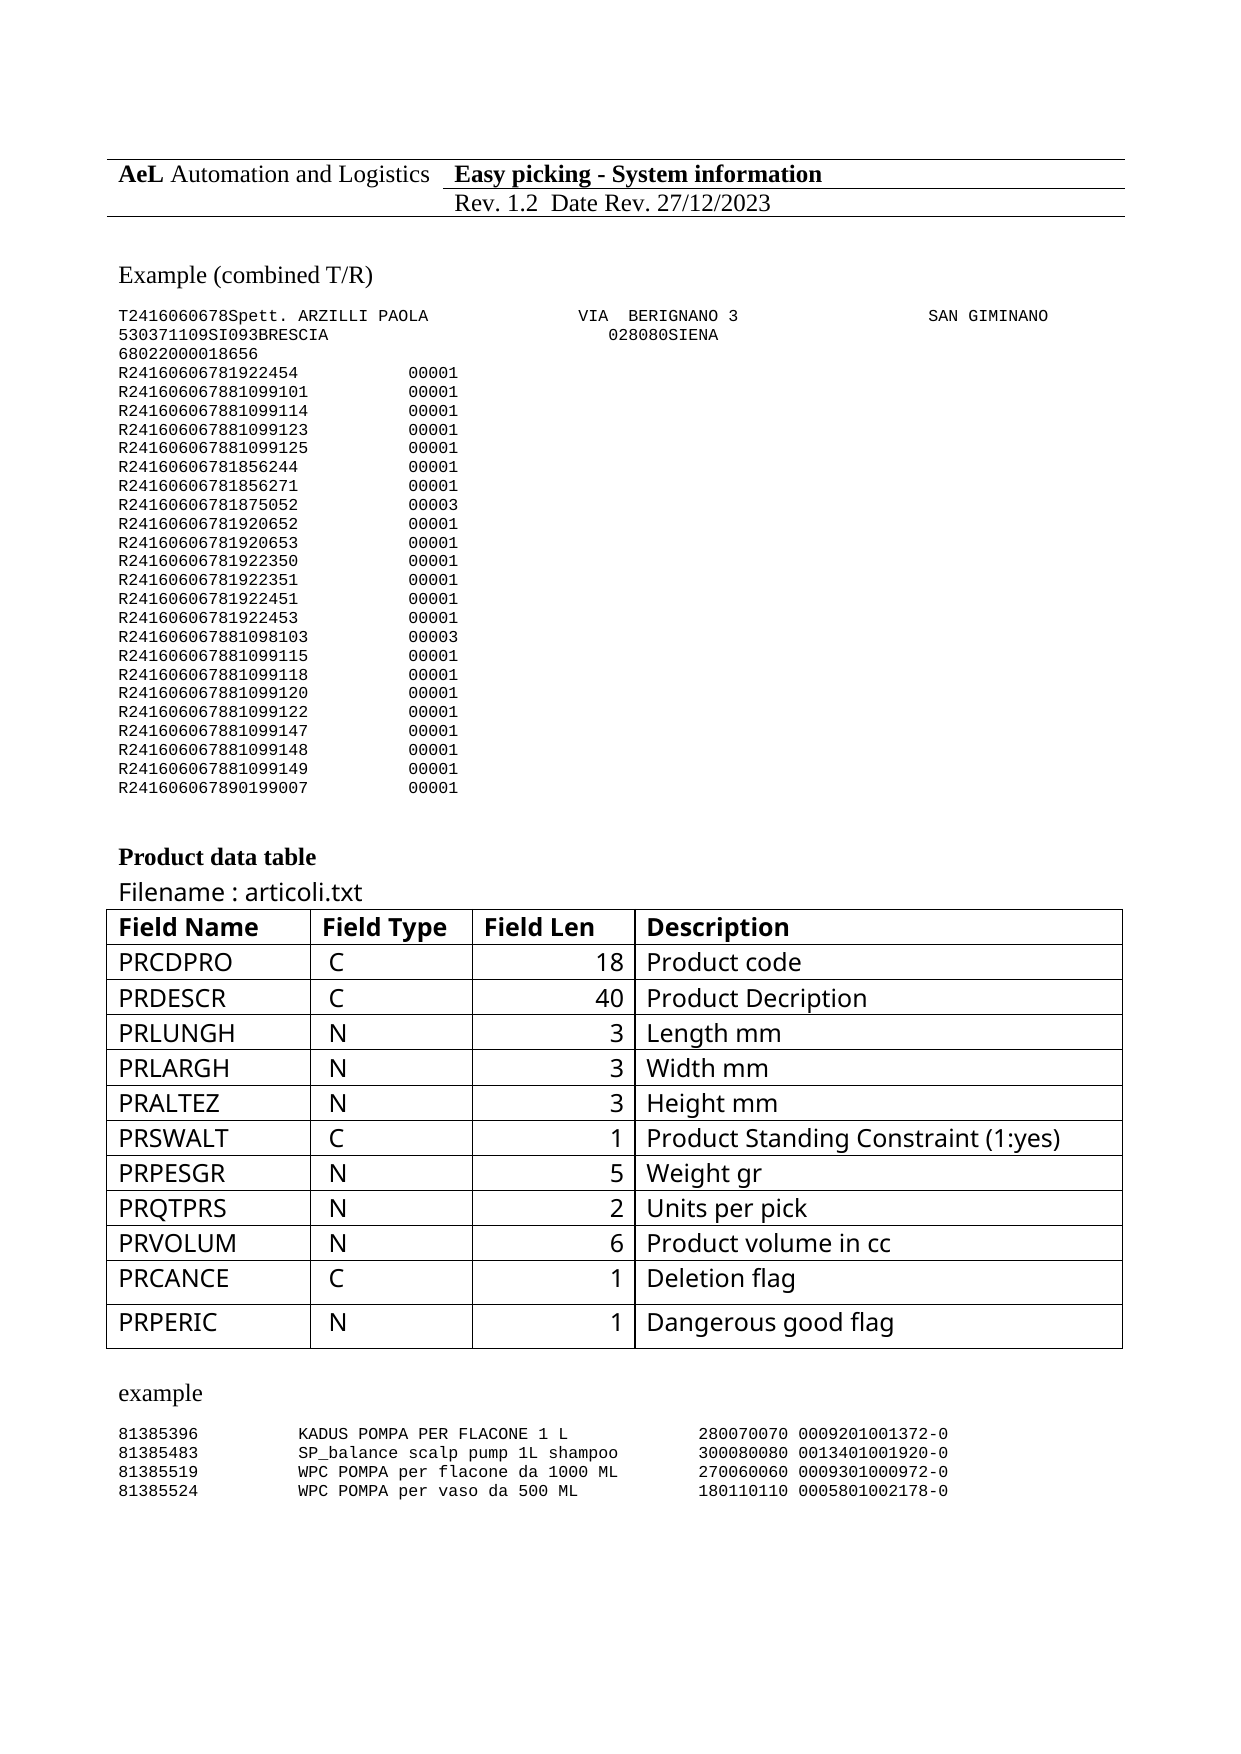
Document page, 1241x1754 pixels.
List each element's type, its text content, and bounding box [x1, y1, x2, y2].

text R241606067881099123 00001 [118, 421, 1122, 440]
text Example (combined T/R) [118, 260, 1122, 289]
table_cell 3 [473, 1050, 634, 1084]
table_cell Length mm [636, 1015, 1122, 1049]
text R241606067881099122 00001 [118, 704, 1122, 723]
text R241606067881098103 00003 [118, 628, 1122, 647]
table_header Field Name [107, 910, 310, 944]
table_cell 1 [473, 1261, 634, 1304]
text R24160606781922350 00001 [118, 553, 1122, 572]
table_cell PRCANCE [107, 1261, 310, 1304]
text R241606067881099118 00001 [118, 666, 1122, 685]
table_cell 3 [473, 1015, 634, 1049]
table_cell C [311, 1261, 472, 1304]
text R24160606781922453 00001 [118, 609, 1122, 628]
table_cell Deletion flag [636, 1261, 1122, 1304]
text 81385524 WPC POMPA per vaso da 500 ML 180110110 0005801002178-0 [118, 1482, 1122, 1501]
table_cell PRPESGR [107, 1156, 310, 1190]
table_cell Product Decription [636, 980, 1122, 1014]
text R24160606781922454 00001 [118, 364, 1122, 383]
table_cell Product volume in cc [636, 1226, 1122, 1260]
table_cell N [311, 1191, 472, 1225]
table_cell PRVOLUM [107, 1226, 310, 1260]
text R241606067881099149 00001 [118, 760, 1122, 779]
table_cell Height mm [636, 1086, 1122, 1119]
table_cell N [311, 1015, 472, 1049]
text R241606067881099120 00001 [118, 685, 1122, 704]
text 81385396 KADUS POMPA PER FLACONE 1 L 280070070 0009201001372-0 [118, 1426, 1122, 1444]
table_cell Weight gr [636, 1156, 1122, 1190]
table_header Description [636, 910, 1122, 944]
table_cell PRALTEZ [107, 1086, 310, 1119]
text R24160606781856271 00001 [118, 478, 1122, 496]
text R24160606781922451 00001 [118, 591, 1122, 609]
table_cell C [311, 945, 472, 979]
text R241606067881099101 00001 [118, 383, 1122, 402]
text R241606067890199007 00001 [118, 779, 1122, 798]
subtitle Product data table [118, 842, 1122, 871]
table_cell C [311, 980, 472, 1014]
table_cell Dangerous good flag [636, 1305, 1122, 1348]
table_cell N [311, 1226, 472, 1260]
text 81385483 SP_balance scalp pump 1L shampoo 300080080 0013401001920-0 [118, 1444, 1122, 1463]
table_cell 1 [473, 1305, 634, 1348]
table_header Field Type [311, 910, 472, 944]
table_cell PRLARGH [107, 1050, 310, 1084]
table_cell Product code [636, 945, 1122, 979]
table_cell 3 [473, 1086, 634, 1119]
table_cell Width mm [636, 1050, 1122, 1084]
table_cell 18 [473, 945, 634, 979]
text R241606067881099125 00001 [118, 440, 1122, 459]
table_cell N [311, 1050, 472, 1084]
text R24160606781856244 00001 [118, 459, 1122, 478]
text R241606067881099147 00001 [118, 723, 1122, 742]
text R241606067881099114 00001 [118, 402, 1122, 421]
table_cell PRQTPRS [107, 1191, 310, 1225]
table_cell PRSWALT [107, 1121, 310, 1155]
table_cell N [311, 1156, 472, 1190]
text T2416060678Spett. ARZILLI PAOLA VIA BERIGNANO 3 SAN GIMINANO 530371109SI093BRESCIA 028080SIENA 68022000018656 [118, 308, 1122, 364]
table_cell 2 [473, 1191, 634, 1225]
text 81385519 WPC POMPA per flacone da 1000 ML 270060060 0009301000972-0 [118, 1463, 1122, 1482]
table_cell N [311, 1086, 472, 1119]
text R24160606781875052 00003 [118, 496, 1122, 515]
table_cell C [311, 1121, 472, 1155]
table_cell Product Standing Constraint (1:yes) [636, 1121, 1122, 1155]
text R24160606781920652 00001 [118, 515, 1122, 534]
table_cell PRCDPRO [107, 945, 310, 979]
table_cell N [311, 1305, 472, 1348]
table_cell PRPERIC [107, 1305, 310, 1348]
text R24160606781922351 00001 [118, 572, 1122, 591]
table_cell 1 [473, 1121, 634, 1155]
table_cell Units per pick [636, 1191, 1122, 1225]
table_cell 40 [473, 980, 634, 1014]
text example [118, 1378, 1122, 1407]
table_cell PRDESCR [107, 980, 310, 1014]
text R24160606781920653 00001 [118, 534, 1122, 553]
text R241606067881099148 00001 [118, 742, 1122, 760]
text R241606067881099115 00001 [118, 647, 1122, 666]
table_cell 6 [473, 1226, 634, 1260]
table_header Field Len [473, 910, 634, 944]
text Filename : articoli.txt [118, 875, 1122, 909]
table_cell 5 [473, 1156, 634, 1190]
table_cell PRLUNGH [107, 1015, 310, 1049]
